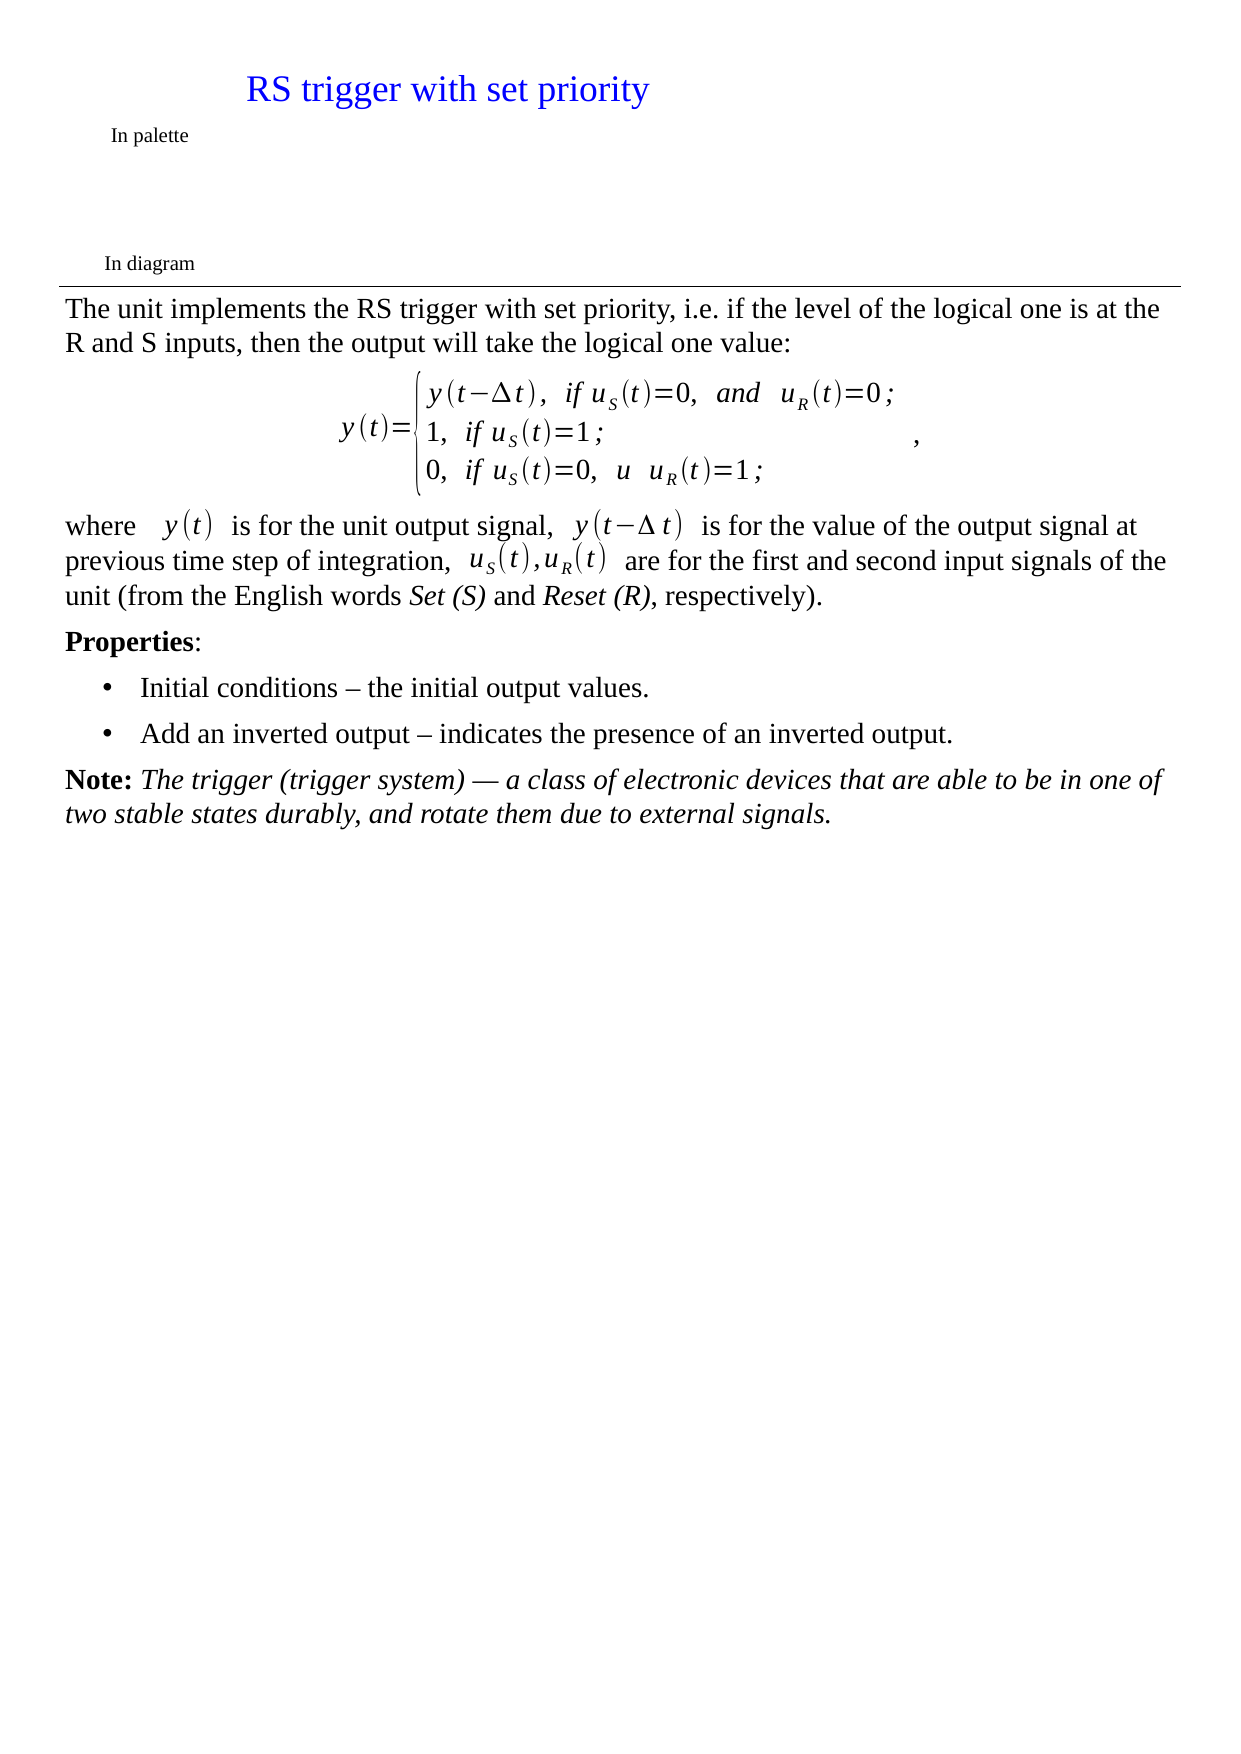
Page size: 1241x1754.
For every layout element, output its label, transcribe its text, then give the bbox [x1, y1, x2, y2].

table_header [59, 59, 240, 117]
table_cell [240, 117, 1181, 157]
table_cell [59, 158, 240, 246]
table_cell [240, 158, 1181, 246]
table_header RS trigger with set priority [240, 59, 1181, 117]
table_cell In palette [59, 117, 240, 157]
table_cell The unit implements the RS trigger with set priority, i.e. if the level of the logical one is at the R and S inputs, then the output will take the logical one value: , where is for the unit output signal,is for the value of the output signal at previous time step of integration,are for the first and second input signals of the unit (from the English words Set (S) and Reset (R), respectively). Properties: Initial conditions – the initial output values. Add an inverted output – indicates the presence of an inverted output. Note: The trigger (trigger system) — a class of electronic devices that are able to be in one of two stable states durably, and rotate them due to external signals. [59, 287, 1181, 848]
table_cell In diagram [59, 246, 240, 286]
table_cell [240, 246, 1181, 286]
